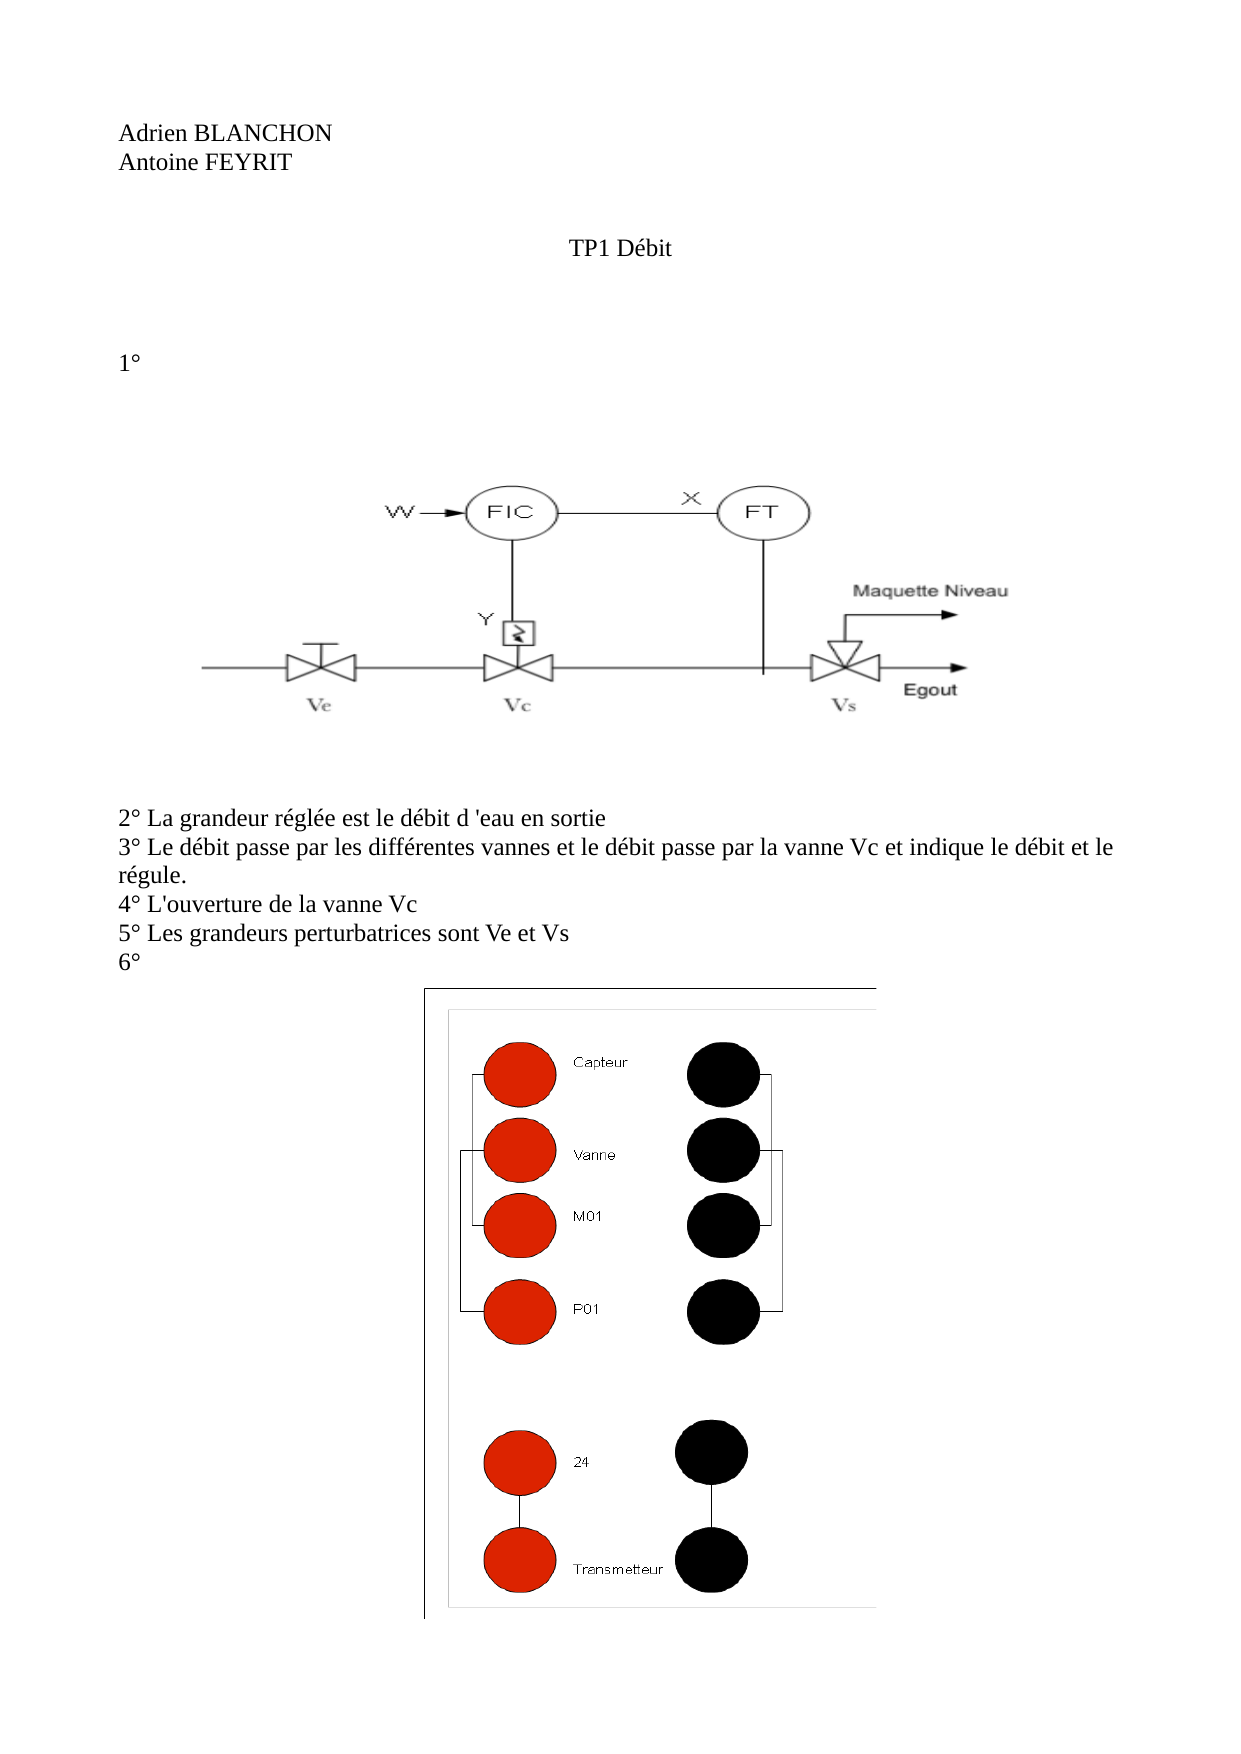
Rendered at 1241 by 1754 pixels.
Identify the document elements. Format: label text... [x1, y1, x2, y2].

text 6° [118, 947, 1122, 976]
picture [201, 402, 1011, 775]
text 2° La grandeur réglée est le débit d 'eau en sortie [118, 803, 1122, 832]
text 4° L'ouverture de la vanne Vc [118, 889, 1122, 918]
text TP1 Débit [118, 233, 1122, 262]
text 1° [118, 348, 1122, 377]
picture [406, 983, 877, 1619]
text 3° Le débit passe par les différentes vannes et le débit passe par la vanne Vc et indique le débit et le régule. [118, 832, 1122, 889]
text Antoine FEYRIT [118, 147, 1122, 176]
text 5° Les grandeurs perturbatrices sont Ve et Vs [118, 918, 1122, 947]
text Adrien BLANCHON [118, 118, 1122, 147]
